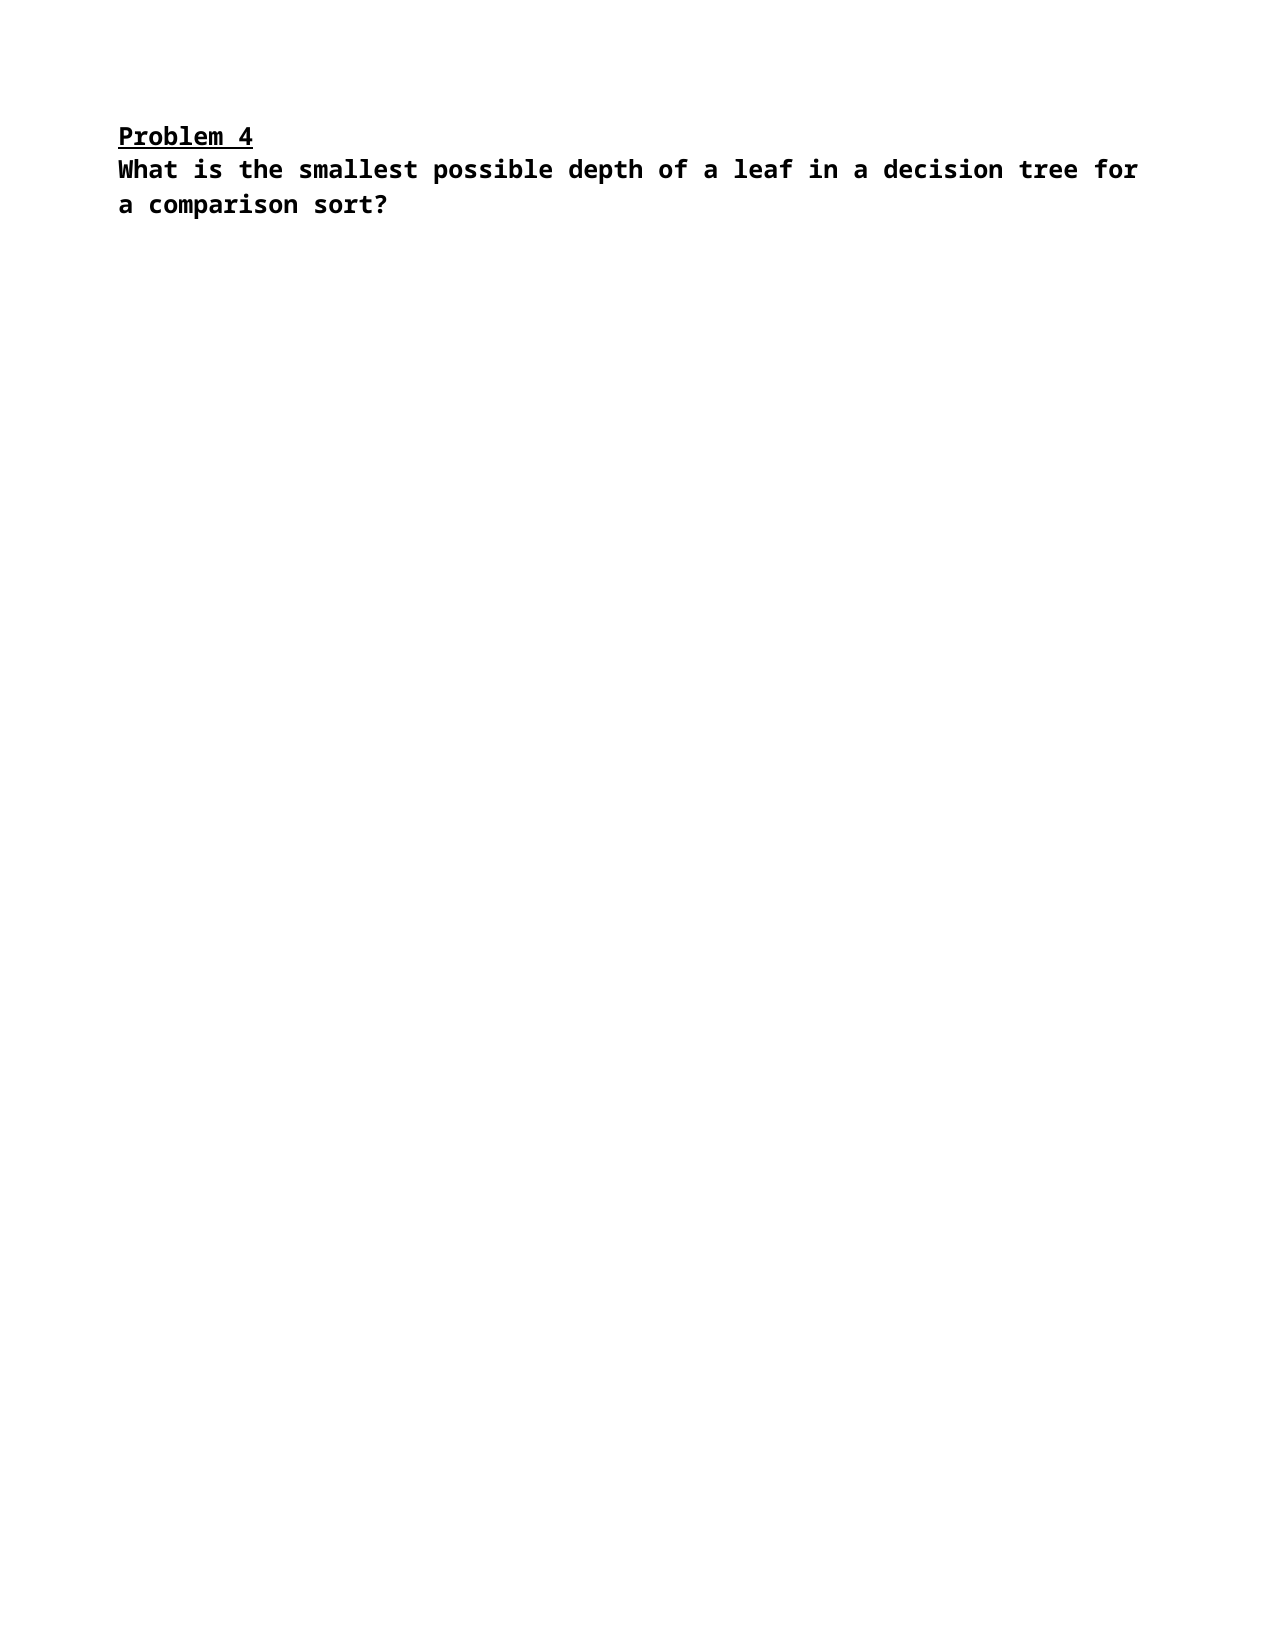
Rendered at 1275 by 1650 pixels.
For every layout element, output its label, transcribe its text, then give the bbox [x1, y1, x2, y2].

text Problem 4 [118, 118, 1157, 152]
text What is the smallest possible depth of a leaf in a decision tree for a comparison sort? [118, 152, 1157, 220]
